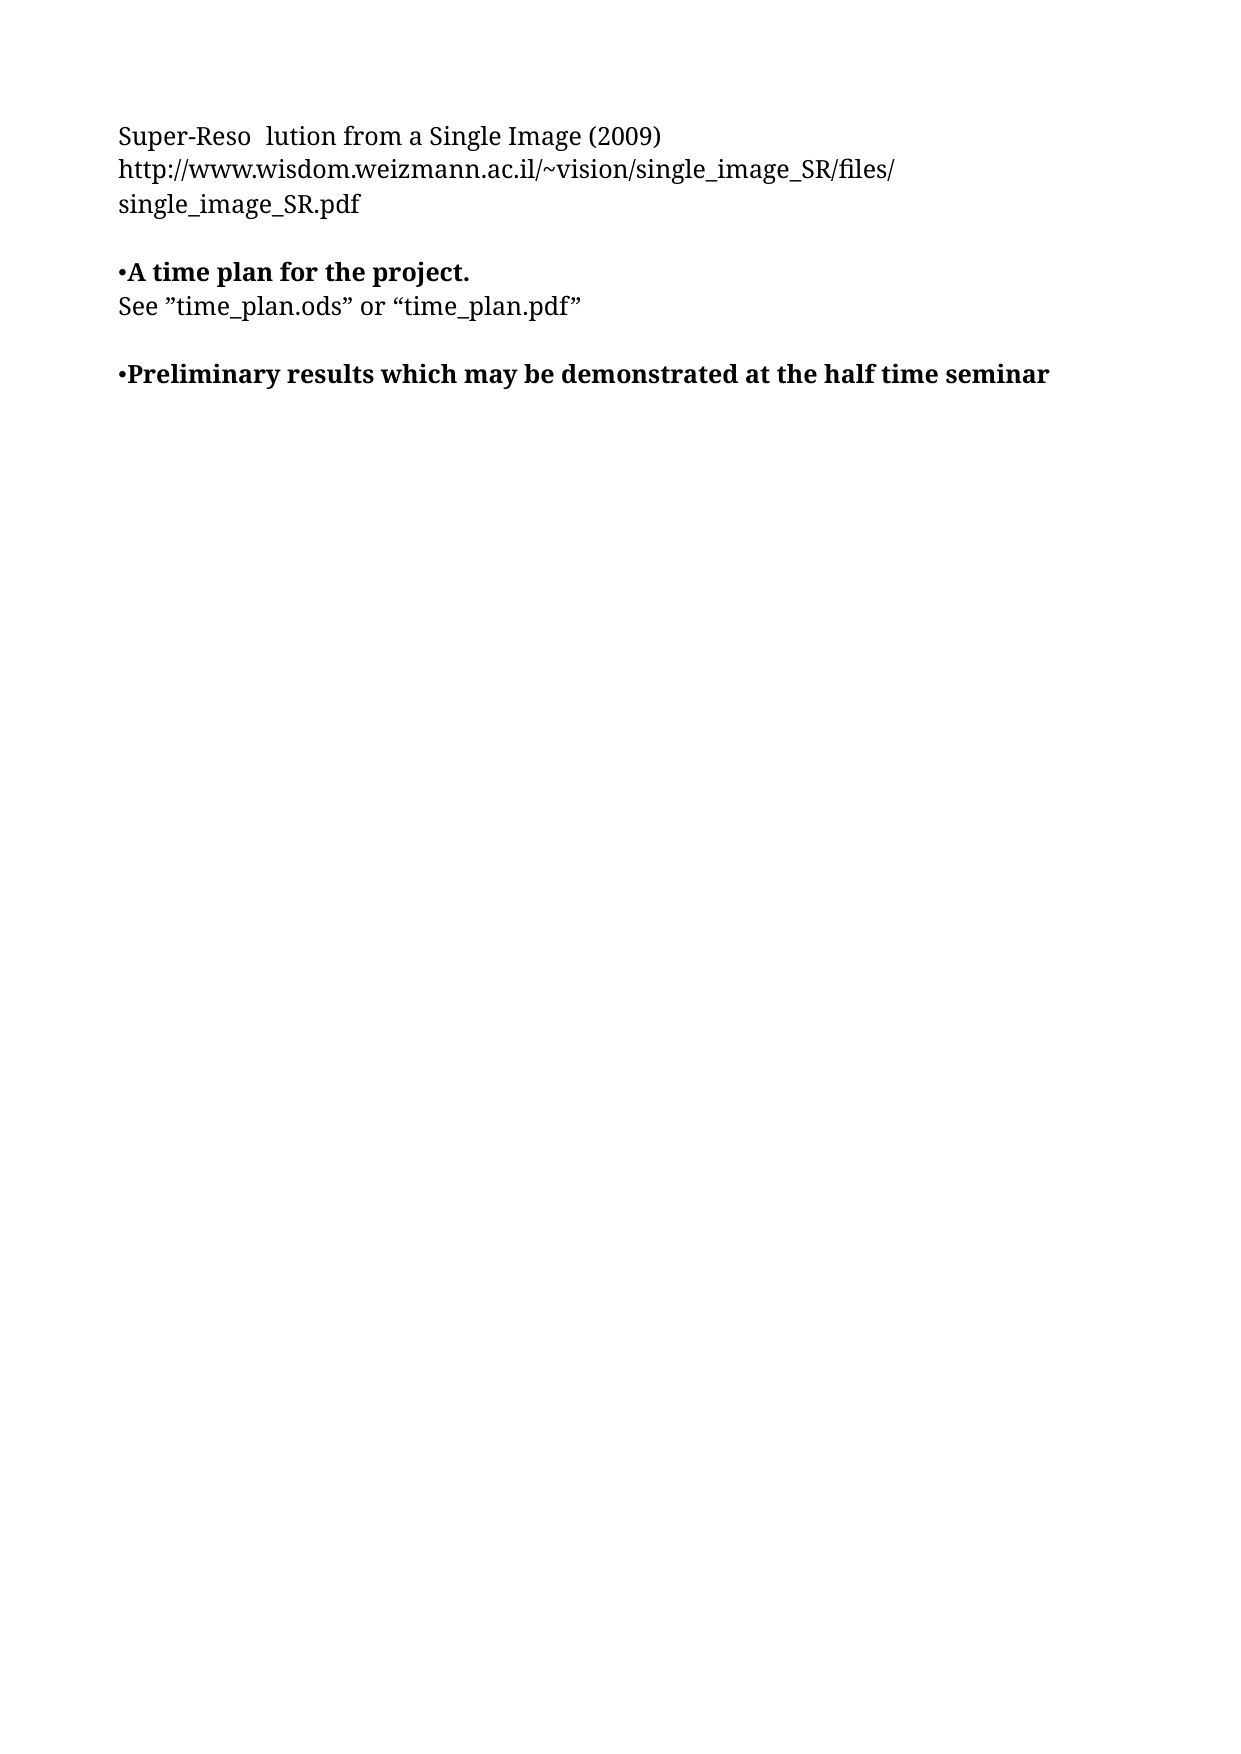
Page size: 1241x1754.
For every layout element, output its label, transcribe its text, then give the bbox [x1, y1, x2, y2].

list See ”time_plan.ods” or “time_plan.pdf” [118, 288, 1122, 322]
text http://www.wisdom.weizmann.ac.il/~vision/single_image_SR/files/single_image_SR.pdf [118, 152, 1122, 220]
text Super-Reso lution from a Single Image (2009) [118, 118, 1122, 152]
list A time plan for the project. [118, 254, 1122, 288]
list Preliminary results which may be demonstrated at the half time seminar [118, 357, 1122, 391]
